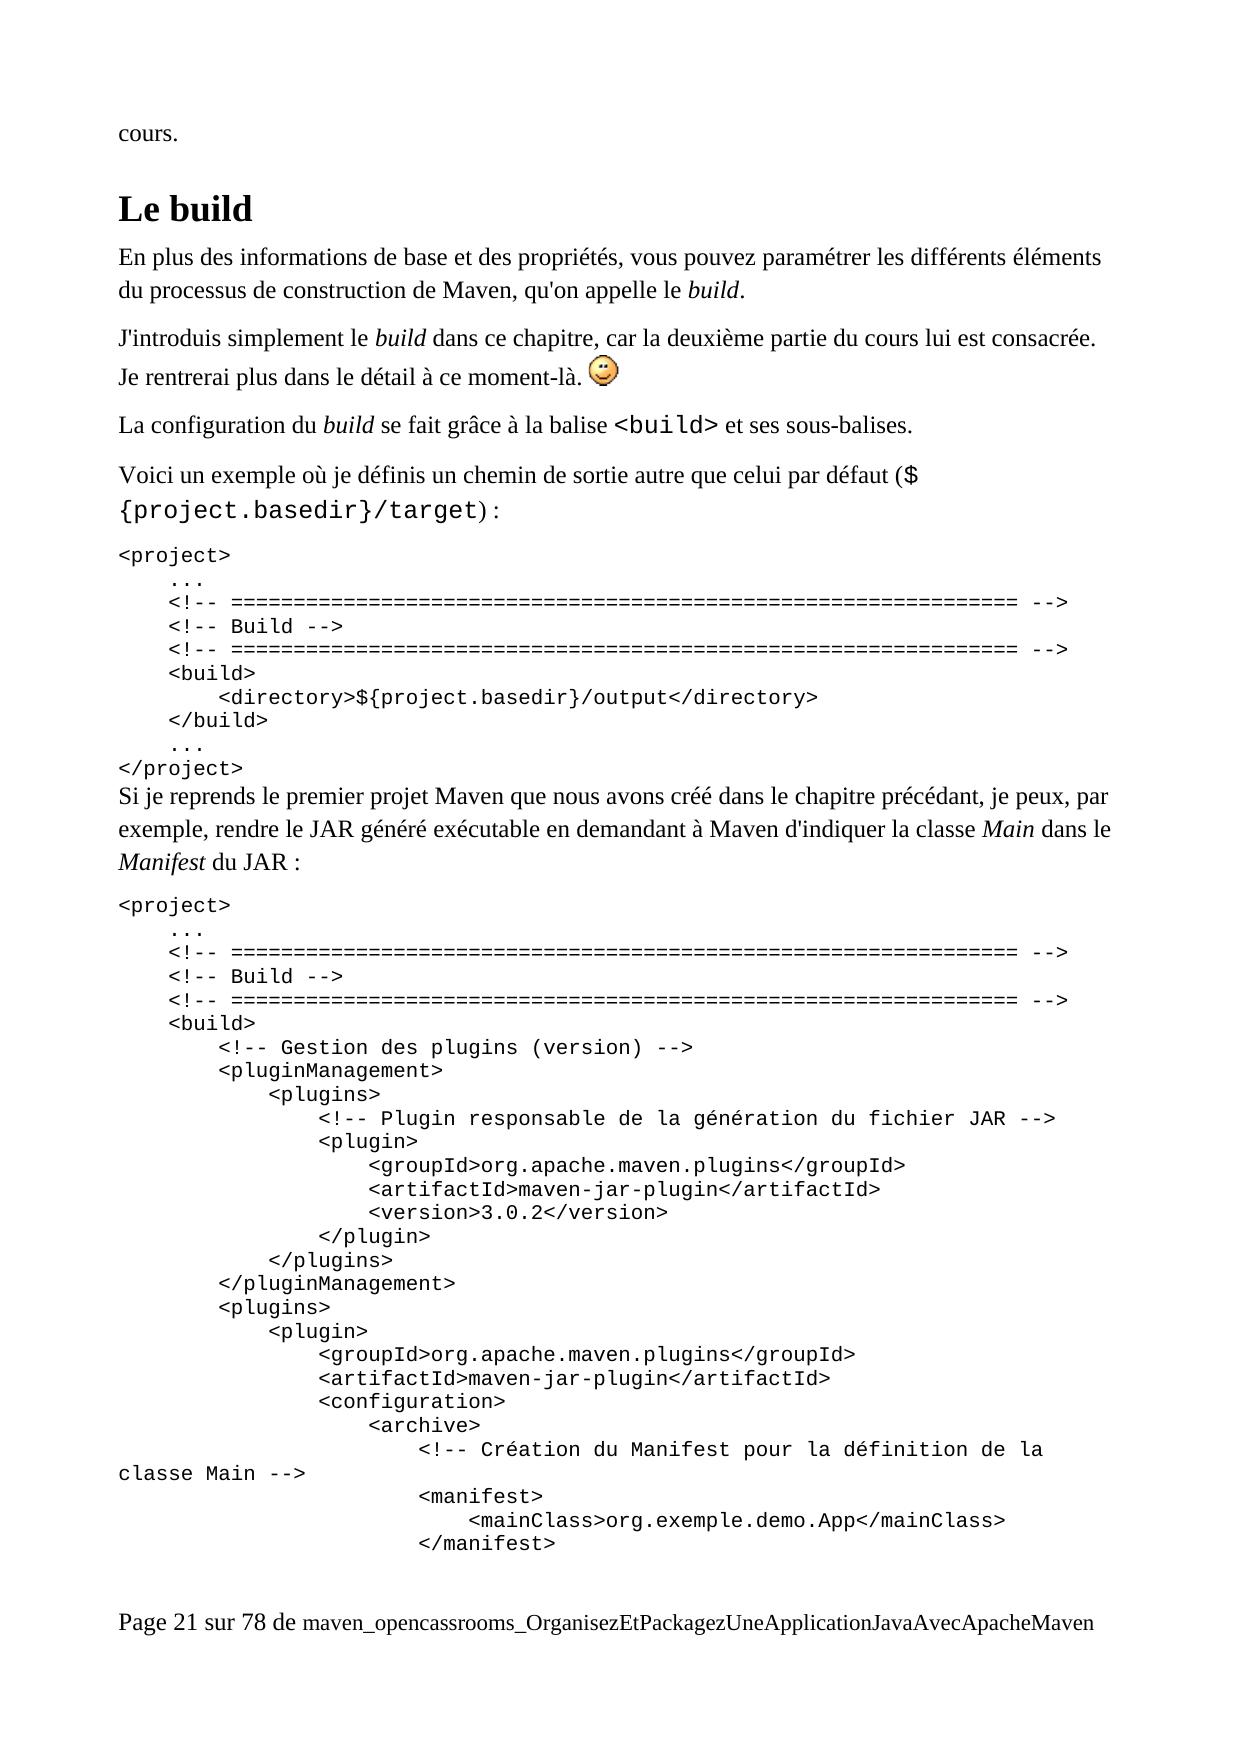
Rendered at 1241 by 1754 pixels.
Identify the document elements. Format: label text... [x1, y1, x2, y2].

text <pluginManagement> [118, 1061, 1122, 1084]
text </manifest> [118, 1533, 1122, 1557]
text <version>3.0.2</version> [118, 1202, 1122, 1226]
text ... [118, 568, 1122, 592]
text J'introduis simplement le build dans ce chapitre, car la deuxième partie du cours lui est consacrée. Je rentrerai plus dans le détail à ce moment-là. [118, 323, 1122, 391]
text <!-- Création du Manifest pour la définition de la classe Main --> [118, 1439, 1122, 1486]
text cours. [118, 118, 1122, 147]
text <manifest> [118, 1486, 1122, 1510]
text <artifactId>maven-jar-plugin</artifactId> [118, 1179, 1122, 1202]
text ... [118, 919, 1122, 942]
text <!-- =============================================================== --> [118, 942, 1122, 966]
text <plugin> [118, 1131, 1122, 1155]
text <!-- =============================================================== --> [118, 592, 1122, 616]
text </build> [118, 710, 1122, 734]
text </plugins> [118, 1250, 1122, 1273]
text <plugins> [118, 1297, 1122, 1321]
text </plugin> [118, 1226, 1122, 1250]
text <project> [118, 895, 1122, 919]
text <groupId>org.apache.maven.plugins</groupId> [118, 1155, 1122, 1179]
text <!-- =============================================================== --> [118, 989, 1122, 1013]
text Si je reprends le premier projet Maven que nous avons créé dans le chapitre précédant, je peux, par exemple, rendre le JAR généré exécutable en demandant à Maven d'indiquer la classe Main dans le Manifest du JAR : [118, 781, 1122, 876]
text </project> [118, 758, 1122, 781]
text <!-- Build --> [118, 966, 1122, 989]
text Voici un exemple où je définis un chemin de sortie autre que celui par défaut (${project.basedir}/target) : [118, 460, 1122, 526]
text <build> [118, 1013, 1122, 1037]
subtitle Le build [118, 187, 1122, 230]
text <artifactId>maven-jar-plugin</artifactId> [118, 1368, 1122, 1392]
text <groupId>org.apache.maven.plugins</groupId> [118, 1344, 1122, 1368]
text <archive> [118, 1415, 1122, 1439]
text <plugins> [118, 1084, 1122, 1108]
text <build> [118, 663, 1122, 687]
text <!-- Gestion des plugins (version) --> [118, 1037, 1122, 1061]
text ... [118, 734, 1122, 758]
text <plugin> [118, 1321, 1122, 1344]
text La configuration du build se fait grâce à la balise <build> et ses sous-balises. [118, 410, 1122, 441]
text <directory>${project.basedir}/output</directory> [118, 687, 1122, 710]
picture [588, 355, 619, 386]
text <!-- =============================================================== --> [118, 639, 1122, 663]
text <mainClass>org.exemple.demo.App</mainClass> [118, 1510, 1122, 1533]
text <project> [118, 545, 1122, 568]
text <!-- Build --> [118, 616, 1122, 639]
text <configuration> [118, 1392, 1122, 1415]
text </pluginManagement> [118, 1273, 1122, 1297]
text En plus des informations de base et des propriétés, vous pouvez paramétrer les différents éléments du processus de construction de Maven, qu'on appelle le build. [118, 242, 1122, 304]
text <!-- Plugin responsable de la génération du fichier JAR --> [118, 1108, 1122, 1131]
